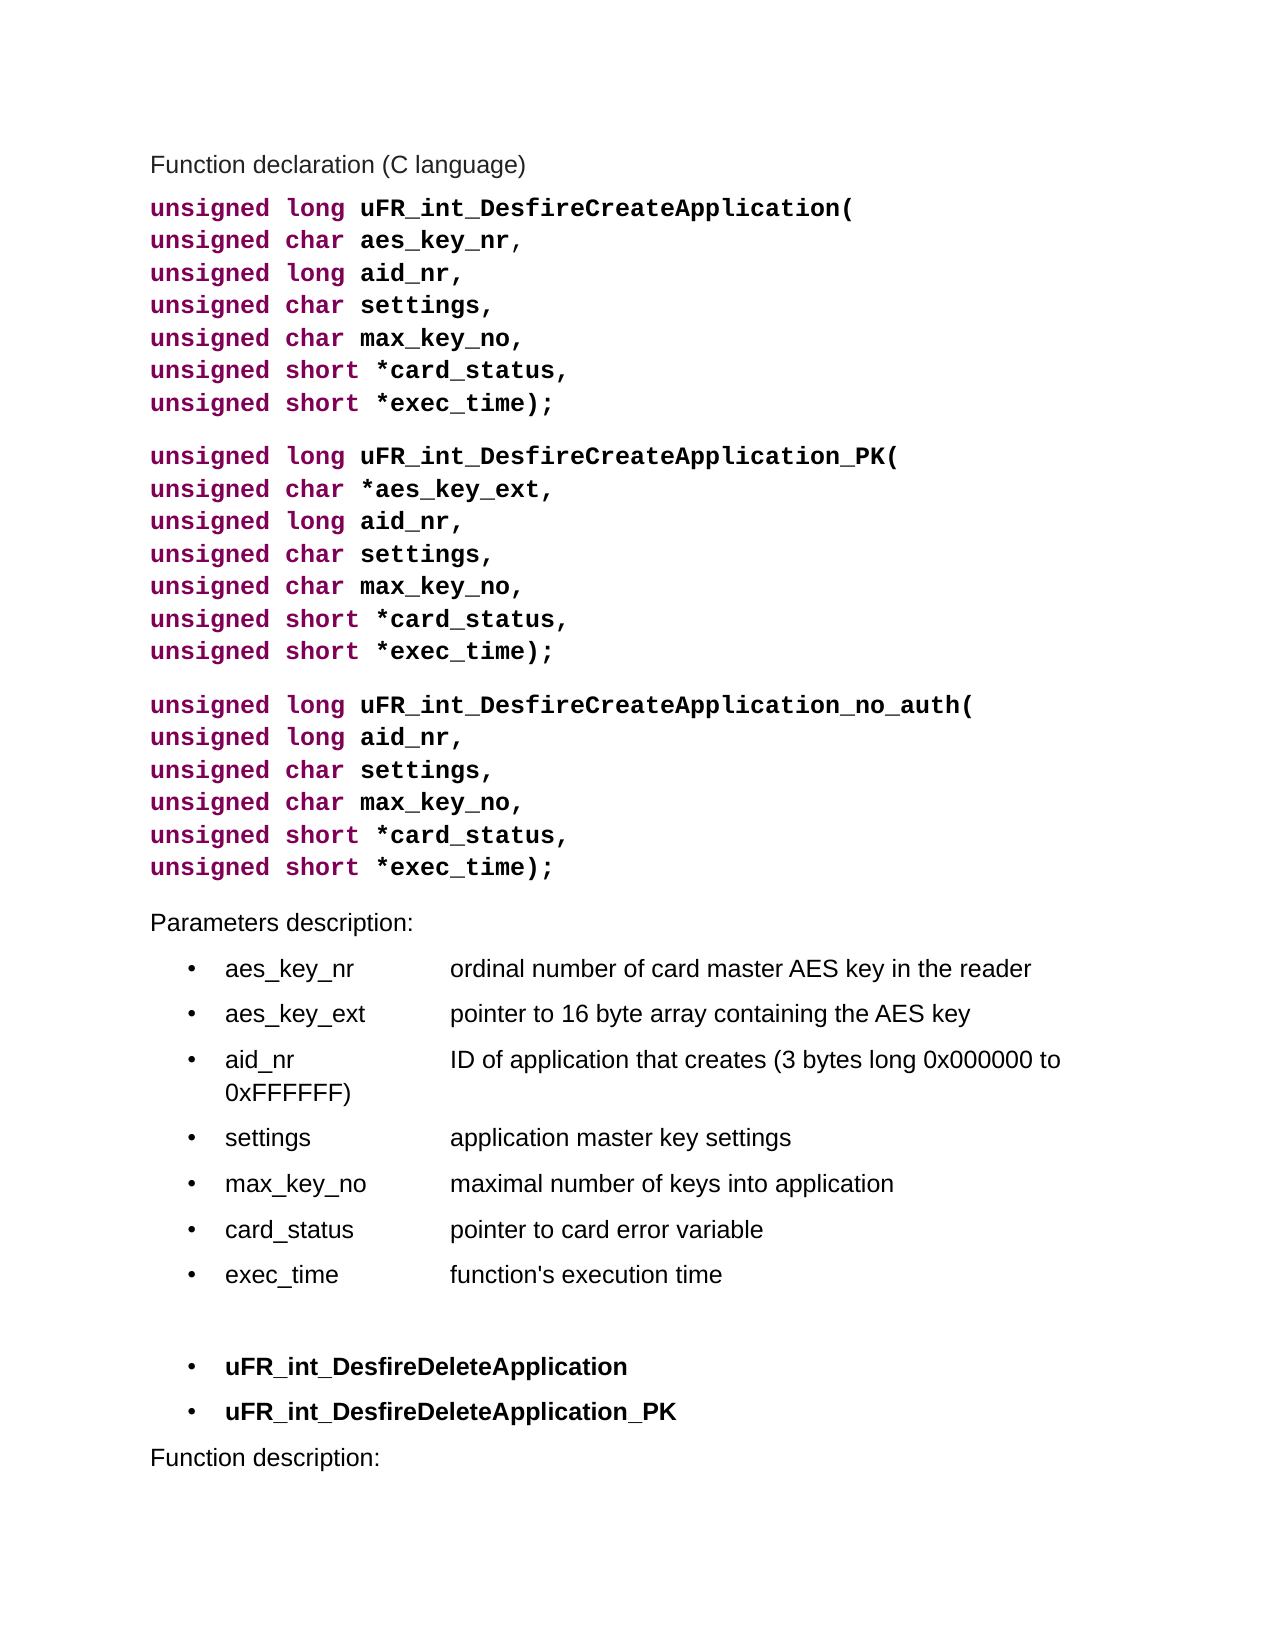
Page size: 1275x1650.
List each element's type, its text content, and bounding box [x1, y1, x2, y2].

text Parameters description: [150, 908, 1125, 937]
text Function description: [150, 1443, 1125, 1471]
list max_key_no maximal number of keys into application [187, 1169, 1125, 1198]
text Function declaration (C language) [150, 150, 1125, 179]
list aid_nr ID of application that creates (3 bytes long 0x000000 to 0xFFFFFF) [187, 1045, 1125, 1107]
list aes_key_nr ordinal number of card master AES key in the reader [187, 953, 1125, 982]
list uFR_int_DesfireDeleteApplication_PK [187, 1397, 1125, 1426]
text unsigned long uFR_int_DesfireCreateApplication_no_auth( unsigned long aid_nr, unsigned char settings, unsigned char max_key_no, unsigned short *card_status, unsigned short *exec_time); [150, 692, 1125, 883]
list settings application master key settings [187, 1123, 1125, 1152]
list uFR_int_DesfireDeleteApplication [187, 1351, 1125, 1380]
list card_status pointer to card error variable [187, 1215, 1125, 1243]
text unsigned long uFR_int_DesfireCreateApplication_PK( unsigned char *aes_key_ext, unsigned long aid_nr, unsigned char settings, unsigned char max_key_no, unsigned short *card_status, unsigned short *exec_time); [150, 444, 1125, 667]
text unsigned long uFR_int_DesfireCreateApplication( unsigned char aes_key_nr, unsigned long aid_nr, unsigned char settings, unsigned char max_key_no, unsigned short *card_status, unsigned short *exec_time); [150, 196, 1125, 419]
list exec_time function's execution time [187, 1260, 1125, 1289]
list aes_key_ext pointer to 16 byte array containing the AES key [187, 999, 1125, 1028]
